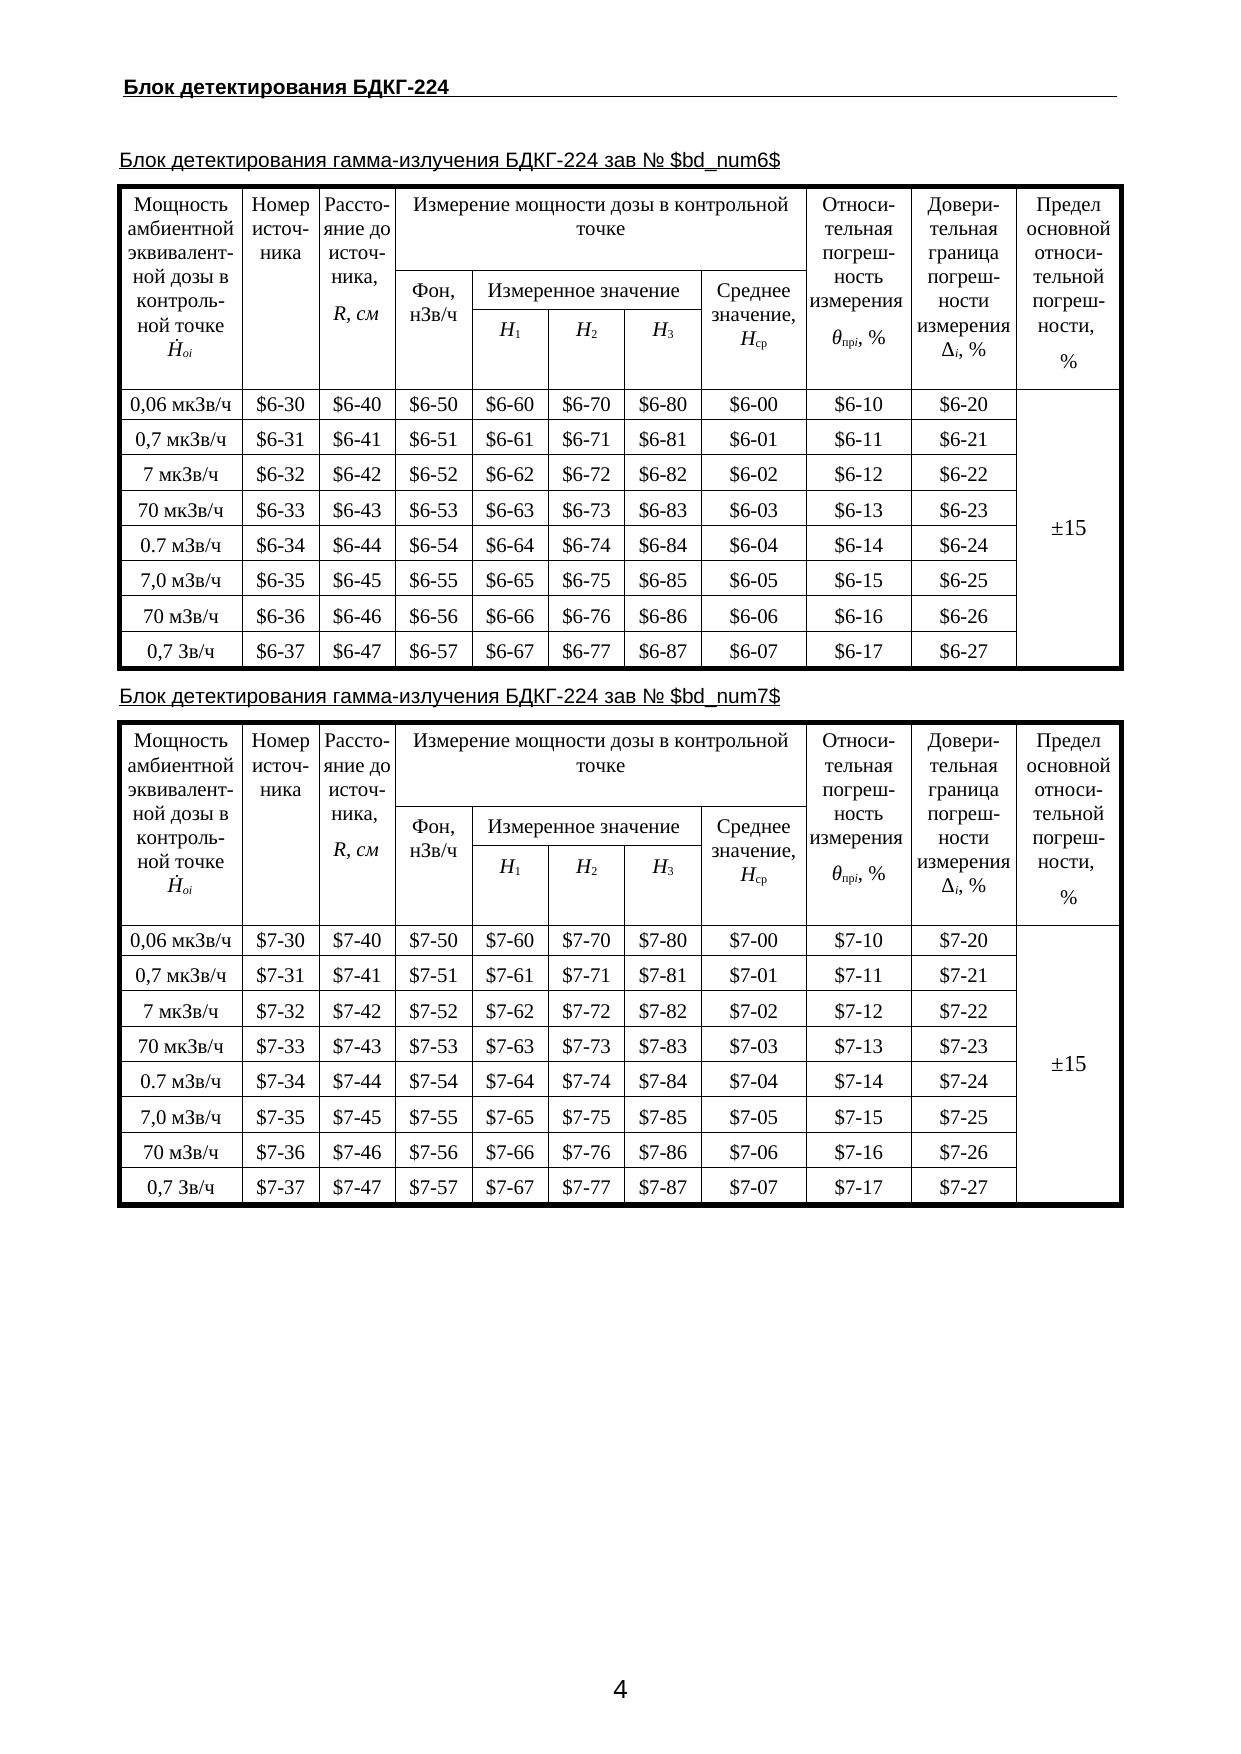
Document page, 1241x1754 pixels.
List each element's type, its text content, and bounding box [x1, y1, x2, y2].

table_cell $7-03 [702, 1027, 806, 1061]
table_cell 0.7 мЗв/ч [122, 1062, 242, 1096]
table_cell $7-54 [396, 1062, 472, 1096]
table_cell Предел основной относи-тельной погреш-ности, % [1017, 189, 1119, 389]
table_cell $6-32 [243, 455, 319, 489]
table_cell $7-21 [912, 956, 1016, 990]
table_cell $7-26 [912, 1133, 1016, 1167]
table_cell $7-07 [702, 1168, 806, 1202]
table_cell $7-33 [243, 1027, 319, 1061]
table_cell 0,06 мкЗв/ч [122, 390, 242, 419]
table_cell $6-35 [243, 561, 319, 595]
table_cell $6-04 [702, 526, 806, 560]
table_cell $7-82 [625, 991, 701, 1026]
table_cell $6-74 [549, 526, 624, 560]
table_cell $6-12 [807, 455, 911, 489]
table_cell $7-57 [396, 1168, 472, 1202]
table_cell $6-47 [320, 632, 395, 666]
table_cell $6-46 [320, 596, 395, 631]
table_cell $6-21 [912, 420, 1016, 454]
table_cell $6-87 [625, 632, 701, 666]
table_cell $7-30 [243, 926, 319, 955]
table_cell H1 [473, 846, 548, 925]
table_cell $6-37 [243, 632, 319, 666]
table_cell $7-02 [702, 991, 806, 1026]
table_cell $7-10 [807, 926, 911, 955]
table_cell H2 [549, 846, 624, 925]
table_cell 70 мкЗв/ч [122, 1027, 242, 1061]
table_cell Относи-тельная погреш-ность измерения θпрi, % [807, 725, 911, 925]
table_cell $7-63 [473, 1027, 548, 1061]
table_cell $7-73 [549, 1027, 624, 1061]
table_cell Фон, нЗв/ч [396, 807, 472, 925]
table_cell $7-25 [912, 1097, 1016, 1132]
table_cell Рассто-яние до источ-ника, R, см [320, 189, 395, 389]
table_cell $7-24 [912, 1062, 1016, 1096]
table_cell $7-16 [807, 1133, 911, 1167]
table_cell $7-20 [912, 926, 1016, 955]
table_cell $7-52 [396, 991, 472, 1026]
table_cell $6-65 [473, 561, 548, 595]
table_cell $7-01 [702, 956, 806, 990]
table_cell $6-53 [396, 491, 472, 525]
table_cell $6-25 [912, 561, 1016, 595]
table_cell $6-71 [549, 420, 624, 454]
table_cell 70 мЗв/ч [122, 1133, 242, 1167]
table_cell $6-70 [549, 390, 624, 419]
table_cell $7-27 [912, 1168, 1016, 1202]
table_cell Довери-тельная граница погреш-ности измерения Δi, % [912, 189, 1016, 389]
table_cell $7-76 [549, 1133, 624, 1167]
table_cell $7-61 [473, 956, 548, 990]
table_cell H2 [549, 310, 624, 389]
table_cell Мощность амбиентной эквивалент-ной дозы в контроль-ной точке Ḣoi [122, 189, 242, 389]
table_cell $7-81 [625, 956, 701, 990]
table_cell 0,7 мкЗв/ч [122, 420, 242, 454]
table_cell $7-06 [702, 1133, 806, 1167]
table_cell $7-71 [549, 956, 624, 990]
table_cell $6-61 [473, 420, 548, 454]
table_cell 0,7 мкЗв/ч [122, 956, 242, 990]
table_cell Измерение мощности дозы в контрольной точке [396, 725, 806, 806]
table_cell $7-15 [807, 1097, 911, 1132]
table_cell Фон, нЗв/ч [396, 271, 472, 389]
table_cell $7-45 [320, 1097, 395, 1132]
table_cell 7 мкЗв/ч [122, 991, 242, 1026]
table_cell $7-11 [807, 956, 911, 990]
table_cell $6-11 [807, 420, 911, 454]
table_cell $6-72 [549, 455, 624, 489]
table_cell Мощность амбиентной эквивалент-ной дозы в контроль-ной точке Ḣoi [122, 725, 242, 925]
table_cell $7-46 [320, 1133, 395, 1167]
table_cell $6-13 [807, 491, 911, 525]
table_cell $7-32 [243, 991, 319, 1026]
table_cell $7-43 [320, 1027, 395, 1061]
table_cell 7,0 мЗв/ч [122, 1097, 242, 1132]
table_cell $6-42 [320, 455, 395, 489]
table_cell $6-31 [243, 420, 319, 454]
table_cell Рассто-яние до источ-ника, R, см [320, 725, 395, 925]
table_cell $7-42 [320, 991, 395, 1026]
table_cell Номер источ-ника [243, 725, 319, 925]
table_cell $6-16 [807, 596, 911, 631]
table_cell $7-31 [243, 956, 319, 990]
table_cell $7-77 [549, 1168, 624, 1202]
table_cell $6-73 [549, 491, 624, 525]
table_cell $6-30 [243, 390, 319, 419]
table_cell $6-23 [912, 491, 1016, 525]
table_cell Измеренное значение [473, 807, 701, 845]
table_cell H3 [625, 846, 701, 925]
table_cell $6-43 [320, 491, 395, 525]
table_cell ±15 [1017, 926, 1119, 1202]
table_cell $6-45 [320, 561, 395, 595]
table_cell $6-66 [473, 596, 548, 631]
table_cell $6-62 [473, 455, 548, 489]
table_cell Измерение мощности дозы в контрольной точке [396, 189, 806, 269]
table_cell $6-40 [320, 390, 395, 419]
table_cell $7-00 [702, 926, 806, 955]
table_cell $6-15 [807, 561, 911, 595]
table_cell $6-52 [396, 455, 472, 489]
table_cell $6-33 [243, 491, 319, 525]
table_cell $7-75 [549, 1097, 624, 1132]
table_cell $6-36 [243, 596, 319, 631]
table_cell $6-51 [396, 420, 472, 454]
table_cell $7-12 [807, 991, 911, 1026]
table_cell $7-44 [320, 1062, 395, 1096]
table_cell $6-50 [396, 390, 472, 419]
table_cell $7-34 [243, 1062, 319, 1096]
table_cell $7-23 [912, 1027, 1016, 1061]
table_cell $7-22 [912, 991, 1016, 1026]
table_cell $7-67 [473, 1168, 548, 1202]
table_cell $7-50 [396, 926, 472, 955]
table_cell Среднее значение, Hср [702, 271, 806, 389]
table_cell $7-86 [625, 1133, 701, 1167]
table_cell $7-41 [320, 956, 395, 990]
table_cell $7-04 [702, 1062, 806, 1096]
table_cell $6-24 [912, 526, 1016, 560]
table_cell $7-17 [807, 1168, 911, 1202]
table_cell 7 мкЗв/ч [122, 455, 242, 489]
table_cell $6-03 [702, 491, 806, 525]
table_cell $7-60 [473, 926, 548, 955]
table_cell $7-53 [396, 1027, 472, 1061]
table_cell $7-05 [702, 1097, 806, 1132]
table_cell $6-07 [702, 632, 806, 666]
table_cell $7-64 [473, 1062, 548, 1096]
table_cell $6-82 [625, 455, 701, 489]
table_cell $7-56 [396, 1133, 472, 1167]
table_cell $6-44 [320, 526, 395, 560]
table_cell $6-10 [807, 390, 911, 419]
table_cell $6-01 [702, 420, 806, 454]
table_cell $6-00 [702, 390, 806, 419]
table_cell $6-63 [473, 491, 548, 525]
table_cell $7-65 [473, 1097, 548, 1132]
table_cell $6-27 [912, 632, 1016, 666]
table_cell $7-83 [625, 1027, 701, 1061]
table_cell $7-36 [243, 1133, 319, 1167]
table_cell $7-37 [243, 1168, 319, 1202]
table_cell $7-14 [807, 1062, 911, 1096]
table_cell $6-41 [320, 420, 395, 454]
table_cell $6-64 [473, 526, 548, 560]
table_cell $7-66 [473, 1133, 548, 1167]
table_cell $7-80 [625, 926, 701, 955]
table_cell $7-70 [549, 926, 624, 955]
table_cell $7-85 [625, 1097, 701, 1132]
table_cell $6-26 [912, 596, 1016, 631]
table_cell $6-05 [702, 561, 806, 595]
table_cell $7-55 [396, 1097, 472, 1132]
table_cell H1 [473, 310, 548, 389]
table_header Блок детектирования гамма-излучения БДКГ-224 зав № $bd_num7$ [119, 671, 1121, 720]
table_cell $6-14 [807, 526, 911, 560]
table_cell ±15 [1017, 390, 1119, 666]
table_cell $6-81 [625, 420, 701, 454]
table_cell $6-75 [549, 561, 624, 595]
table_cell 0.7 мЗв/ч [122, 526, 242, 560]
table_cell $7-40 [320, 926, 395, 955]
table_cell $6-34 [243, 526, 319, 560]
table_cell 0,7 Зв/ч [122, 1168, 242, 1202]
table_cell $7-62 [473, 991, 548, 1026]
table_cell $7-35 [243, 1097, 319, 1132]
table_cell $6-20 [912, 390, 1016, 419]
table_cell $7-87 [625, 1168, 701, 1202]
table_cell 7,0 мЗв/ч [122, 561, 242, 595]
table_cell $6-76 [549, 596, 624, 631]
table_cell 0,7 Зв/ч [122, 632, 242, 666]
table_cell $6-84 [625, 526, 701, 560]
table_cell $6-86 [625, 596, 701, 631]
table_cell $7-13 [807, 1027, 911, 1061]
table_cell H3 [625, 310, 701, 389]
table_cell Измеренное значение [473, 271, 701, 309]
table_header Блок детектирования гамма-излучения БДКГ-224 зав № $bd_num6$ [119, 135, 1121, 184]
table_cell Относи-тельная погреш-ность измерения θпрi, % [807, 189, 911, 389]
table_cell Среднее значение, Hср [702, 807, 806, 925]
table_cell 0,06 мкЗв/ч [122, 926, 242, 955]
table_cell $7-72 [549, 991, 624, 1026]
table_cell $7-51 [396, 956, 472, 990]
table_cell $6-57 [396, 632, 472, 666]
table_cell $6-06 [702, 596, 806, 631]
table_cell Довери-тельная граница погреш-ности измерения Δi, % [912, 725, 1016, 925]
table_cell 70 мкЗв/ч [122, 491, 242, 525]
table_cell $6-22 [912, 455, 1016, 489]
table_cell $6-60 [473, 390, 548, 419]
table_cell 70 мЗв/ч [122, 596, 242, 631]
table_cell $6-80 [625, 390, 701, 419]
table_cell $6-17 [807, 632, 911, 666]
table_cell $6-67 [473, 632, 548, 666]
table_cell $6-83 [625, 491, 701, 525]
table_cell Предел основной относи-тельной погреш-ности, % [1017, 725, 1119, 925]
table_cell Номер источ-ника [243, 189, 319, 389]
table_cell $6-55 [396, 561, 472, 595]
table_cell $6-77 [549, 632, 624, 666]
table_cell $6-56 [396, 596, 472, 631]
table_cell $7-84 [625, 1062, 701, 1096]
table_cell $6-54 [396, 526, 472, 560]
table_cell $7-47 [320, 1168, 395, 1202]
table_cell $6-02 [702, 455, 806, 489]
table_cell $6-85 [625, 561, 701, 595]
table_cell $7-74 [549, 1062, 624, 1096]
